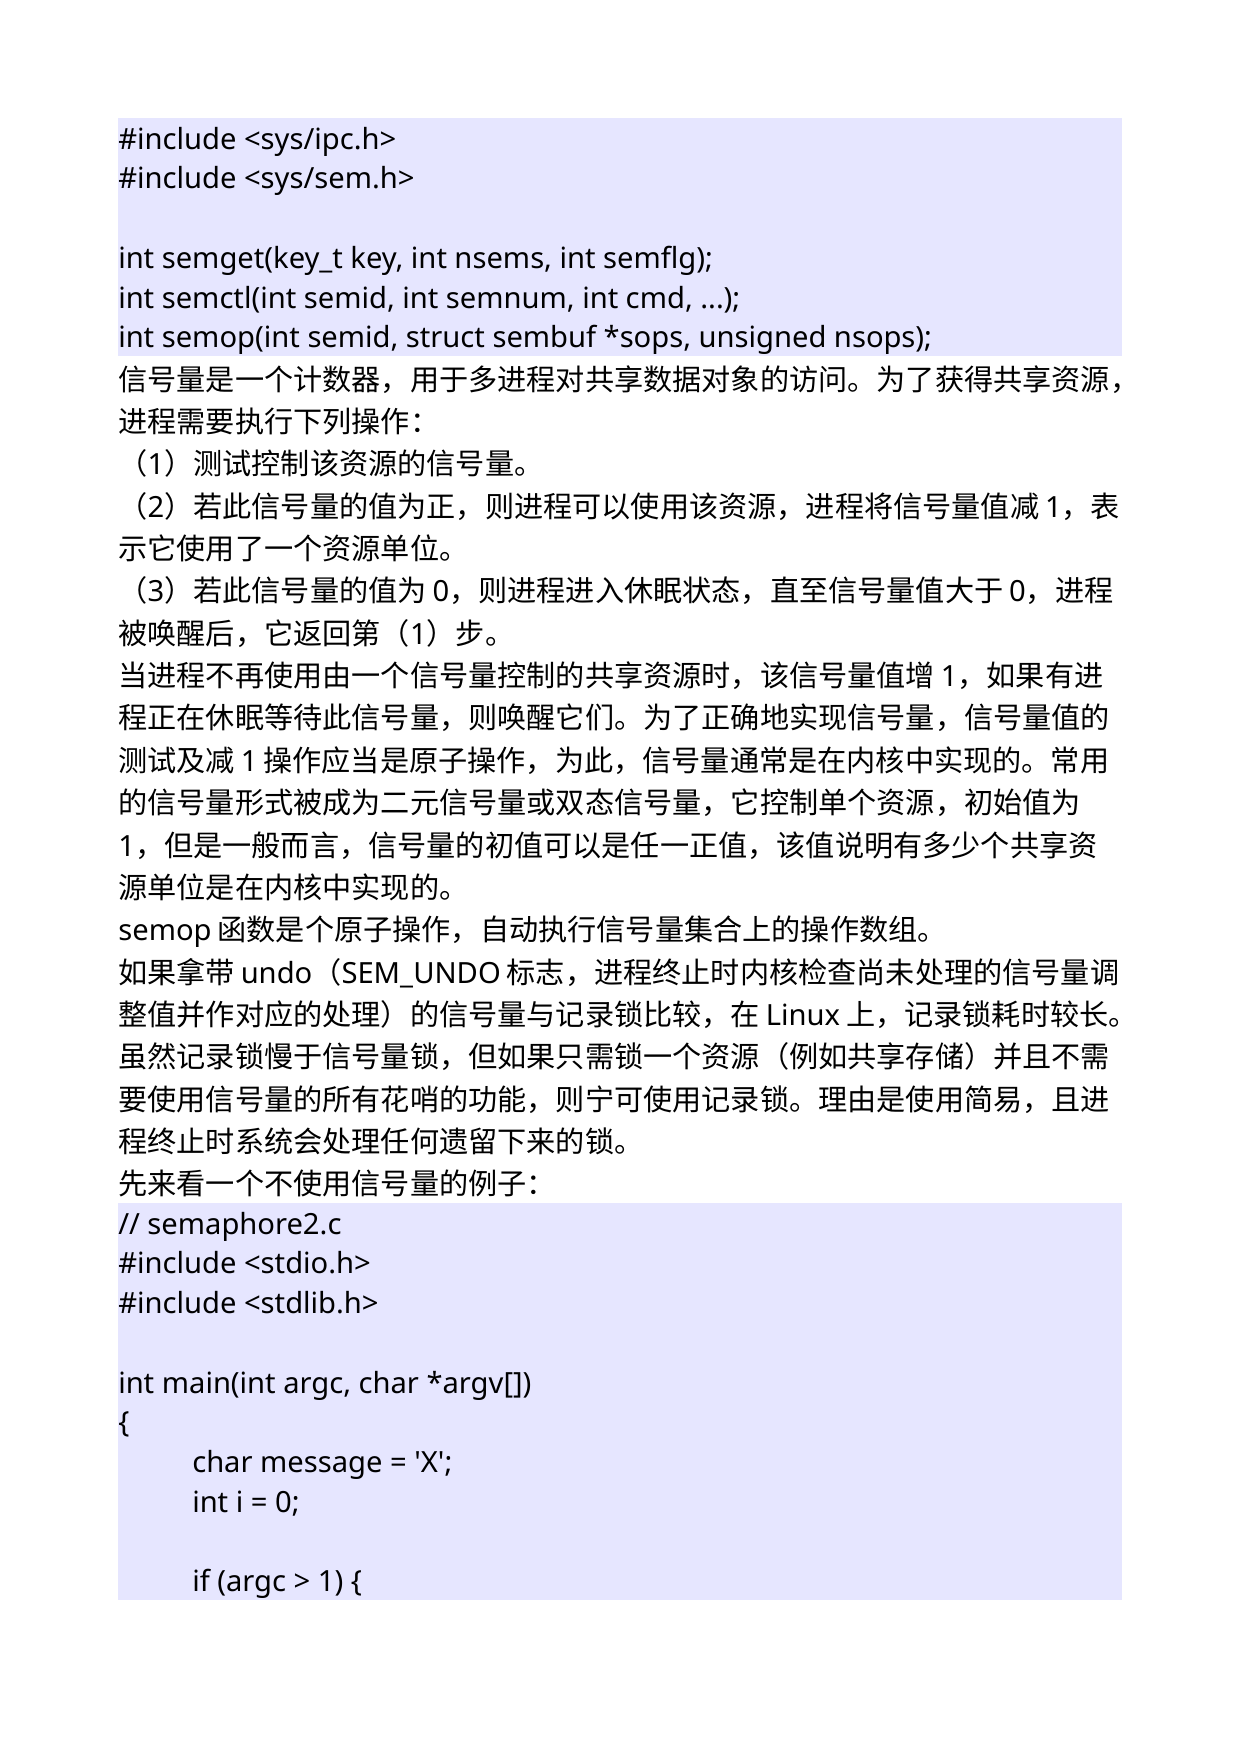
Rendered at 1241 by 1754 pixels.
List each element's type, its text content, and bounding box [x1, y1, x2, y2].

text int semget(key_t key, int nsems, int semflg); [118, 237, 1122, 277]
text #include <sys/sem.h> [118, 158, 1122, 197]
text 如果拿带undo（SEM_UNDO标志，进程终止时内核检查尚未处理的信号量调整值并作对应的处理）的信号量与记录锁比较，在Linux上，记录锁耗时较长。虽然记录锁慢于信号量锁，但如果只需锁一个资源（例如共享存储）并且不需要使用信号量的所有花哨的功能，则宁可使用记录锁。理由是使用简易，且进程终止时系统会处理任何遗留下来的锁。 [118, 949, 1122, 1161]
text （2）若此信号量的值为正，则进程可以使用该资源，进程将信号量值减1，表示它使用了一个资源单位。 [118, 483, 1122, 568]
text int main(int argc, char *argv[]) [118, 1362, 1122, 1402]
text if (argc > 1) { [118, 1560, 1122, 1600]
text #include <stdio.h> [118, 1243, 1122, 1282]
text int i = 0; [118, 1481, 1122, 1521]
text 信号量是一个计数器，用于多进程对共享数据对象的访问。为了获得共享资源，进程需要执行下列操作： [118, 356, 1122, 441]
text { [118, 1402, 1122, 1441]
text #include <sys/ipc.h> [118, 118, 1122, 158]
text char message = 'X'; [118, 1441, 1122, 1481]
text // semaphore2.c [118, 1203, 1122, 1243]
text int semop(int semid, struct sembuf *sops, unsigned nsops); [118, 317, 1122, 356]
text （3）若此信号量的值为0，则进程进入休眠状态，直至信号量值大于0，进程被唤醒后，它返回第（1）步。 [118, 568, 1122, 653]
text #include <stdlib.h> [118, 1282, 1122, 1322]
text 先来看一个不使用信号量的例子： [118, 1161, 1122, 1203]
text （1）测试控制该资源的信号量。 [118, 441, 1122, 483]
text int semctl(int semid, int semnum, int cmd, ...); [118, 277, 1122, 317]
text semop函数是个原子操作，自动执行信号量集合上的操作数组。 [118, 907, 1122, 949]
text 当进程不再使用由一个信号量控制的共享资源时，该信号量值增1，如果有进程正在休眠等待此信号量，则唤醒它们。为了正确地实现信号量，信号量值的测试及减1操作应当是原子操作，为此，信号量通常是在内核中实现的。常用的信号量形式被成为二元信号量或双态信号量，它控制单个资源，初始值为1，但是一般而言，信号量的初值可以是任一正值，该值说明有多少个共享资源单位是在内核中实现的。 [118, 653, 1122, 907]
